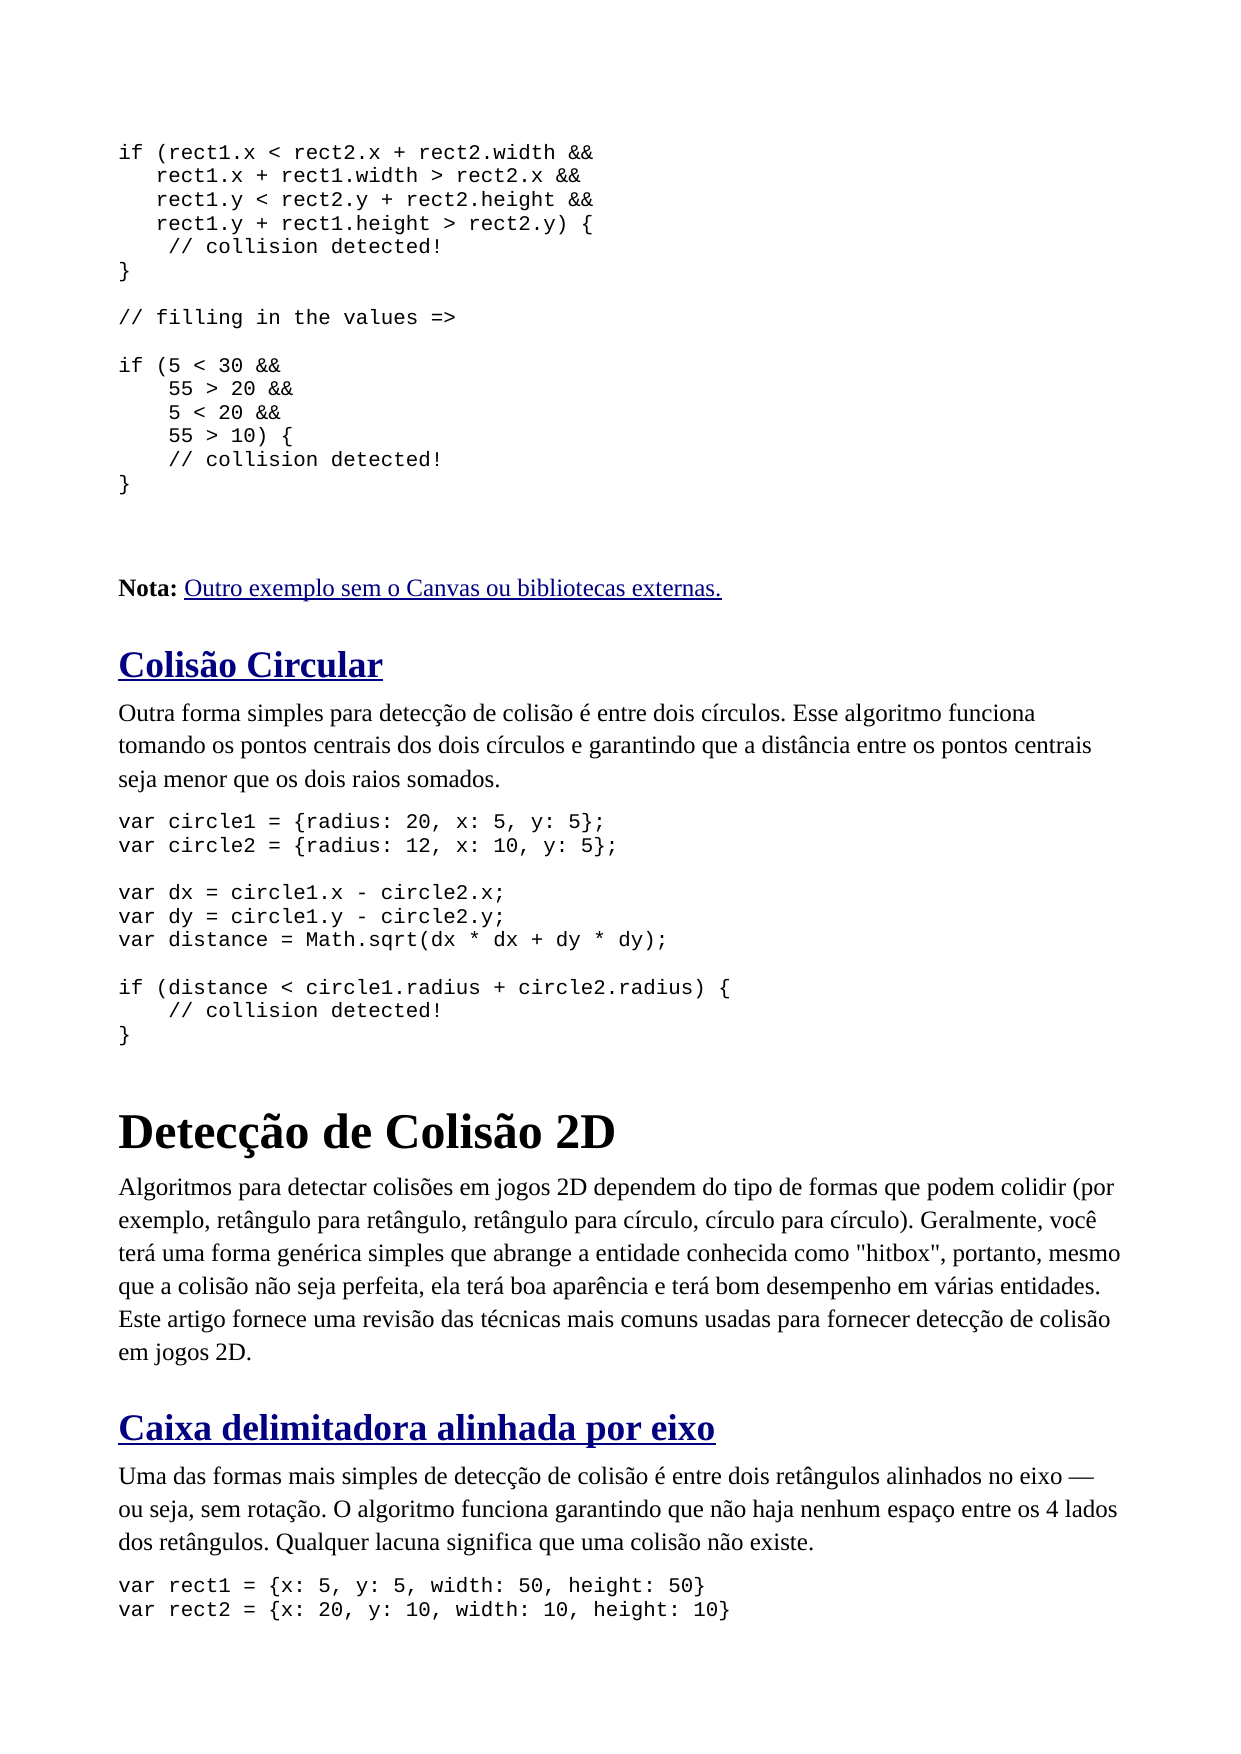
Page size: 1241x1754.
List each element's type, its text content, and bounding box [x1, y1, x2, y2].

text // collision detected! [118, 1000, 1122, 1024]
text if (distance < circle1.radius + circle2.radius) { [118, 977, 1122, 1000]
text Uma das formas mais simples de detecção de colisão é entre dois retângulos alinhados no eixo — ou seja, sem rotação. O algoritmo funciona garantindo que não haja nenhum espaço entre os 4 lados dos retângulos. Qualquer lacuna significa que uma colisão não existe. [118, 1461, 1122, 1556]
text var dx = circle1.x - circle2.x; [118, 882, 1122, 906]
subtitle Detecção de Colisão 2D [118, 1102, 1122, 1160]
text var rect2 = {x: 20, y: 10, width: 10, height: 10} [118, 1599, 1122, 1622]
text 5 < 20 && [118, 402, 1122, 426]
text Outra forma simples para detecção de colisão é entre dois círculos. Esse algoritmo funciona tomando os pontos centrais dos dois círculos e garantindo que a distância entre os pontos centrais seja menor que os dois raios somados. [118, 698, 1122, 792]
text Nota: Outro exemplo sem o Canvas ou bibliotecas externas. [118, 573, 1122, 602]
text var dy = circle1.y - circle2.y; [118, 906, 1122, 929]
text rect1.x + rect1.width > rect2.x && [118, 165, 1122, 189]
text var circle2 = {radius: 12, x: 10, y: 5}; [118, 835, 1122, 858]
text var distance = Math.sqrt(dx * dx + dy * dy); [118, 929, 1122, 953]
text if (5 < 30 && [118, 354, 1122, 378]
text var circle1 = {radius: 20, x: 5, y: 5}; [118, 811, 1122, 835]
text 55 > 10) { [118, 426, 1122, 449]
subtitle Caixa delimitadora alinhada por eixo [118, 1406, 1122, 1449]
text } [118, 473, 1122, 496]
text var rect1 = {x: 5, y: 5, width: 50, height: 50} [118, 1575, 1122, 1599]
text } [118, 1024, 1122, 1048]
text // filling in the values => [118, 307, 1122, 331]
subtitle Colisão Circular [118, 642, 1122, 685]
text // collision detected! [118, 449, 1122, 473]
text rect1.y + rect1.height > rect2.y) { [118, 213, 1122, 236]
text if (rect1.x < rect2.x + rect2.width && [118, 142, 1122, 165]
text // collision detected! [118, 236, 1122, 260]
text 55 > 20 && [118, 378, 1122, 402]
text rect1.y < rect2.y + rect2.height && [118, 189, 1122, 213]
text Algoritmos para detectar colisões em jogos 2D dependem do tipo de formas que podem colidir (por exemplo, retângulo para retângulo, retângulo para círculo, círculo para círculo). Geralmente, você terá uma forma genérica simples que abrange a entidade conhecida como "hitbox", portanto, mesmo que a colisão não seja perfeita, ela terá boa aparência e terá bom desempenho em várias entidades. Este artigo fornece uma revisão das técnicas mais comuns usadas para fornecer detecção de colisão em jogos 2D. [118, 1172, 1122, 1366]
text } [118, 260, 1122, 284]
